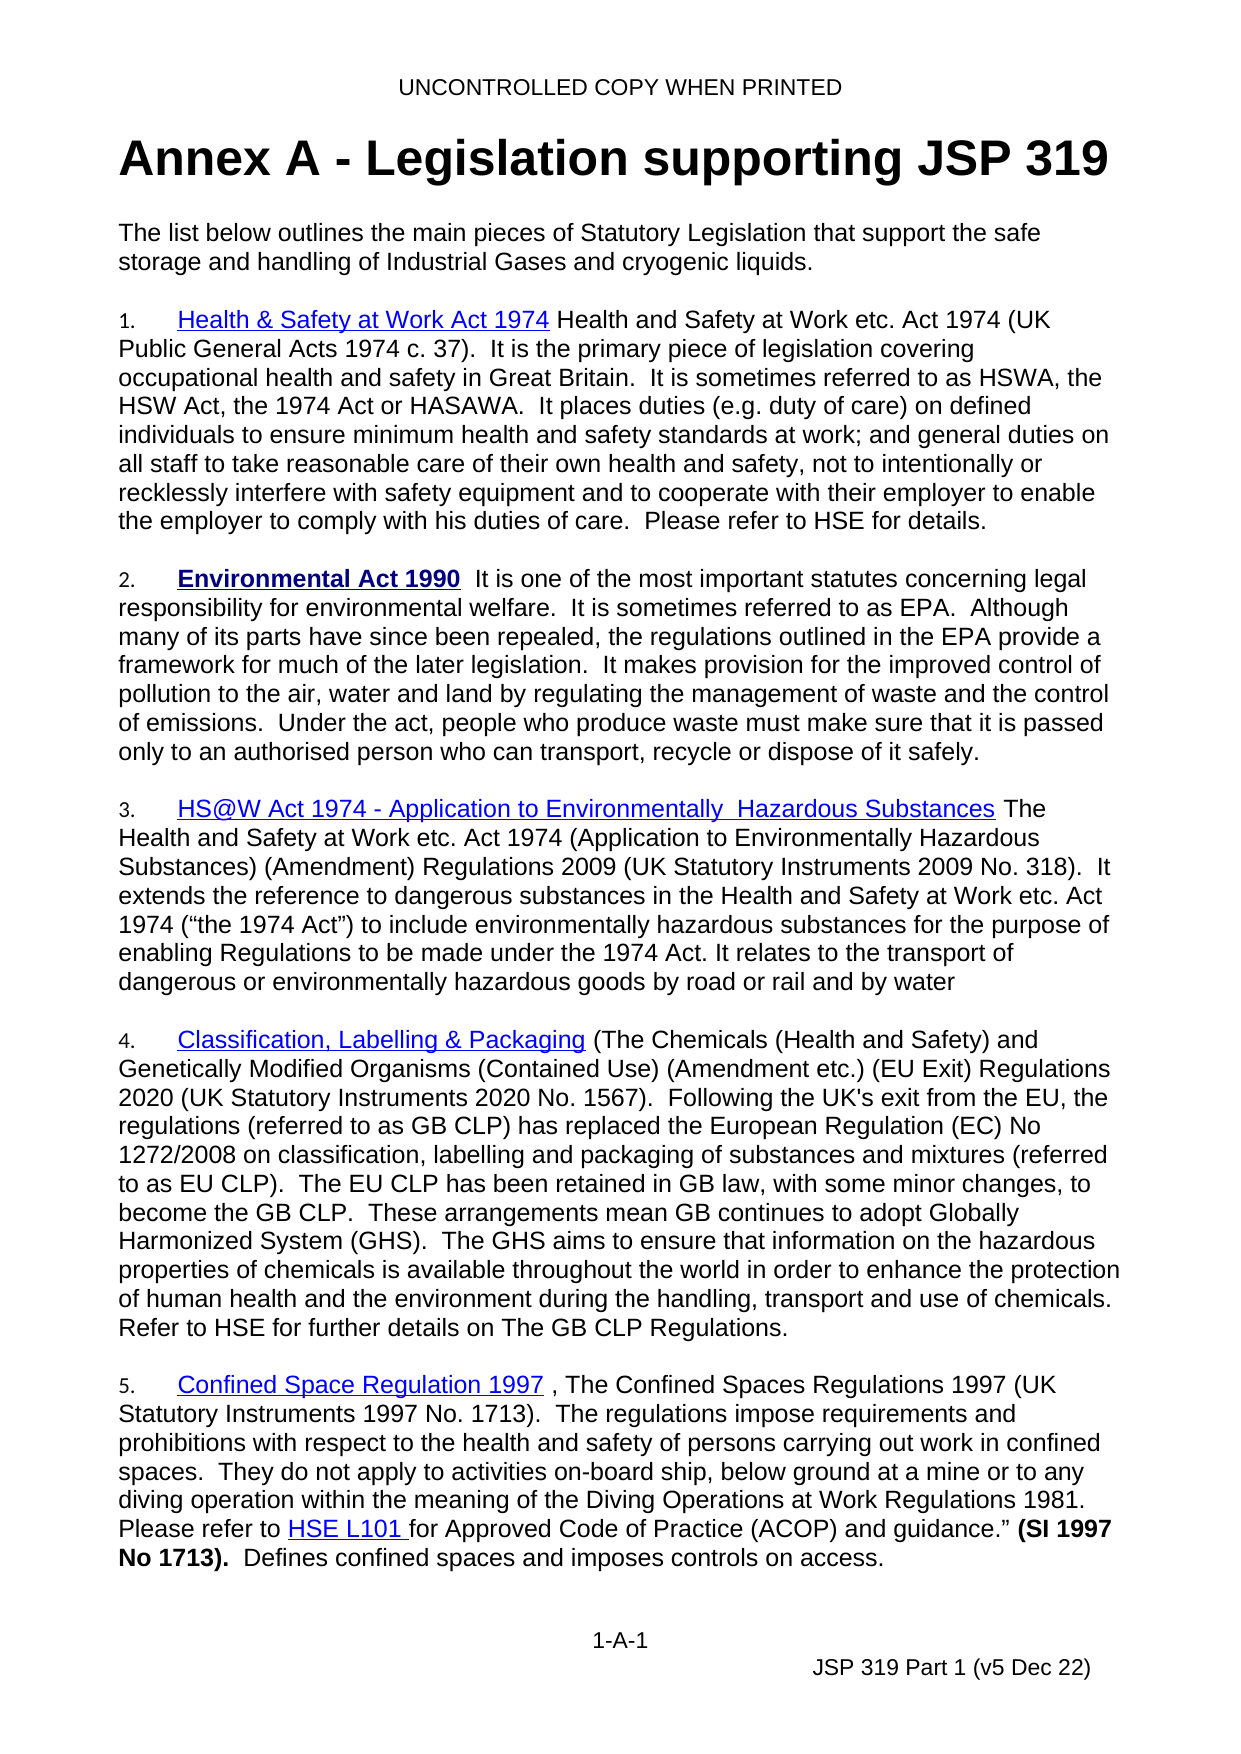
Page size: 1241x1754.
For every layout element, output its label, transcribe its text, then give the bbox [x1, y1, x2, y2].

list Health & Safety at Work Act 1974 Health and Safety at Work etc. Act 1974 (UK Public General Acts 1974 c. 37). It is the primary piece of legislation covering occupational health and safety in Great Britain. It is sometimes referred to as HSWA, the HSW Act, the 1974 Act or HASAWA. It places duties (e.g. duty of care) on defined individuals to ensure minimum health and safety standards at work; and general duties on all staff to take reasonable care of their own health and safety, not to intentionally or recklessly interfere with safety equipment and to cooperate with their employer to enable the employer to comply with his duties of care. Please refer to HSE for details. [118, 305, 1122, 535]
list Environmental Act 1990 It is one of the most important statutes concerning legal responsibility for environmental welfare. It is sometimes referred to as EPA. Although many of its parts have since been repealed, the regulations outlined in the EPA provide a framework for much of the later legislation. It makes provision for the improved control of pollution to the air, water and land by regulating the management of waste and the control of emissions. Under the act, people who produce waste must make sure that it is passed only to an authorised person who can transport, recycle or dispose of it safely. [118, 564, 1122, 766]
list Confined Space Regulation 1997 , The Confined Spaces Regulations 1997 (UK Statutory Instruments 1997 No. 1713). The regulations impose requirements and prohibitions with respect to the health and safety of persons carrying out work in confined spaces. They do not apply to activities on-board ship, below ground at a mine or to any diving operation within the meaning of the Diving Operations at Work Regulations 1981. Please refer to HSE L101 for Approved Code of Practice (ACOP) and guidance.” (SI 1997 No 1713). Defines confined spaces and imposes controls on access. [118, 1370, 1122, 1572]
list Classification, Labelling & Packaging (The Chemicals (Health and Safety) and Genetically Modified Organisms (Contained Use) (Amendment etc.) (EU Exit) Regulations 2020 (UK Statutory Instruments 2020 No. 1567). Following the UK's exit from the EU, the regulations (referred to as GB CLP) has replaced the European Regulation (EC) No 1272/2008 on classification, labelling and packaging of substances and mixtures (referred to as EU CLP). The EU CLP has been retained in GB law, with some minor changes, to become the GB CLP. These arrangements mean GB continues to adopt Globally Harmonized System (GHS). The GHS aims to ensure that information on the hazardous properties of chemicals is available throughout the world in order to enhance the protection of human health and the environment during the handling, transport and use of chemicals. Refer to HSE for further details on The GB CLP Regulations. [118, 1025, 1122, 1341]
subtitle Annex A - Legislation supporting JSP 319 [118, 128, 1122, 186]
text The list below outlines the main pieces of Statutory Legislation that support the safe storage and handling of Industrial Gases and cryogenic liquids. [118, 218, 1122, 276]
list HS@W Act 1974 - Application to Environmentally Hazardous Substances The Health and Safety at Work etc. Act 1974 (Application to Environmentally Hazardous Substances) (Amendment) Regulations 2009 (UK Statutory Instruments 2009 No. 318). It extends the reference to dangerous substances in the Health and Safety at Work etc. Act 1974 (“the 1974 Act”) to include environmentally hazardous substances for the purpose of enabling Regulations to be made under the 1974 Act. It relates to the transport of dangerous or environmentally hazardous goods by road or rail and by water [118, 794, 1122, 996]
